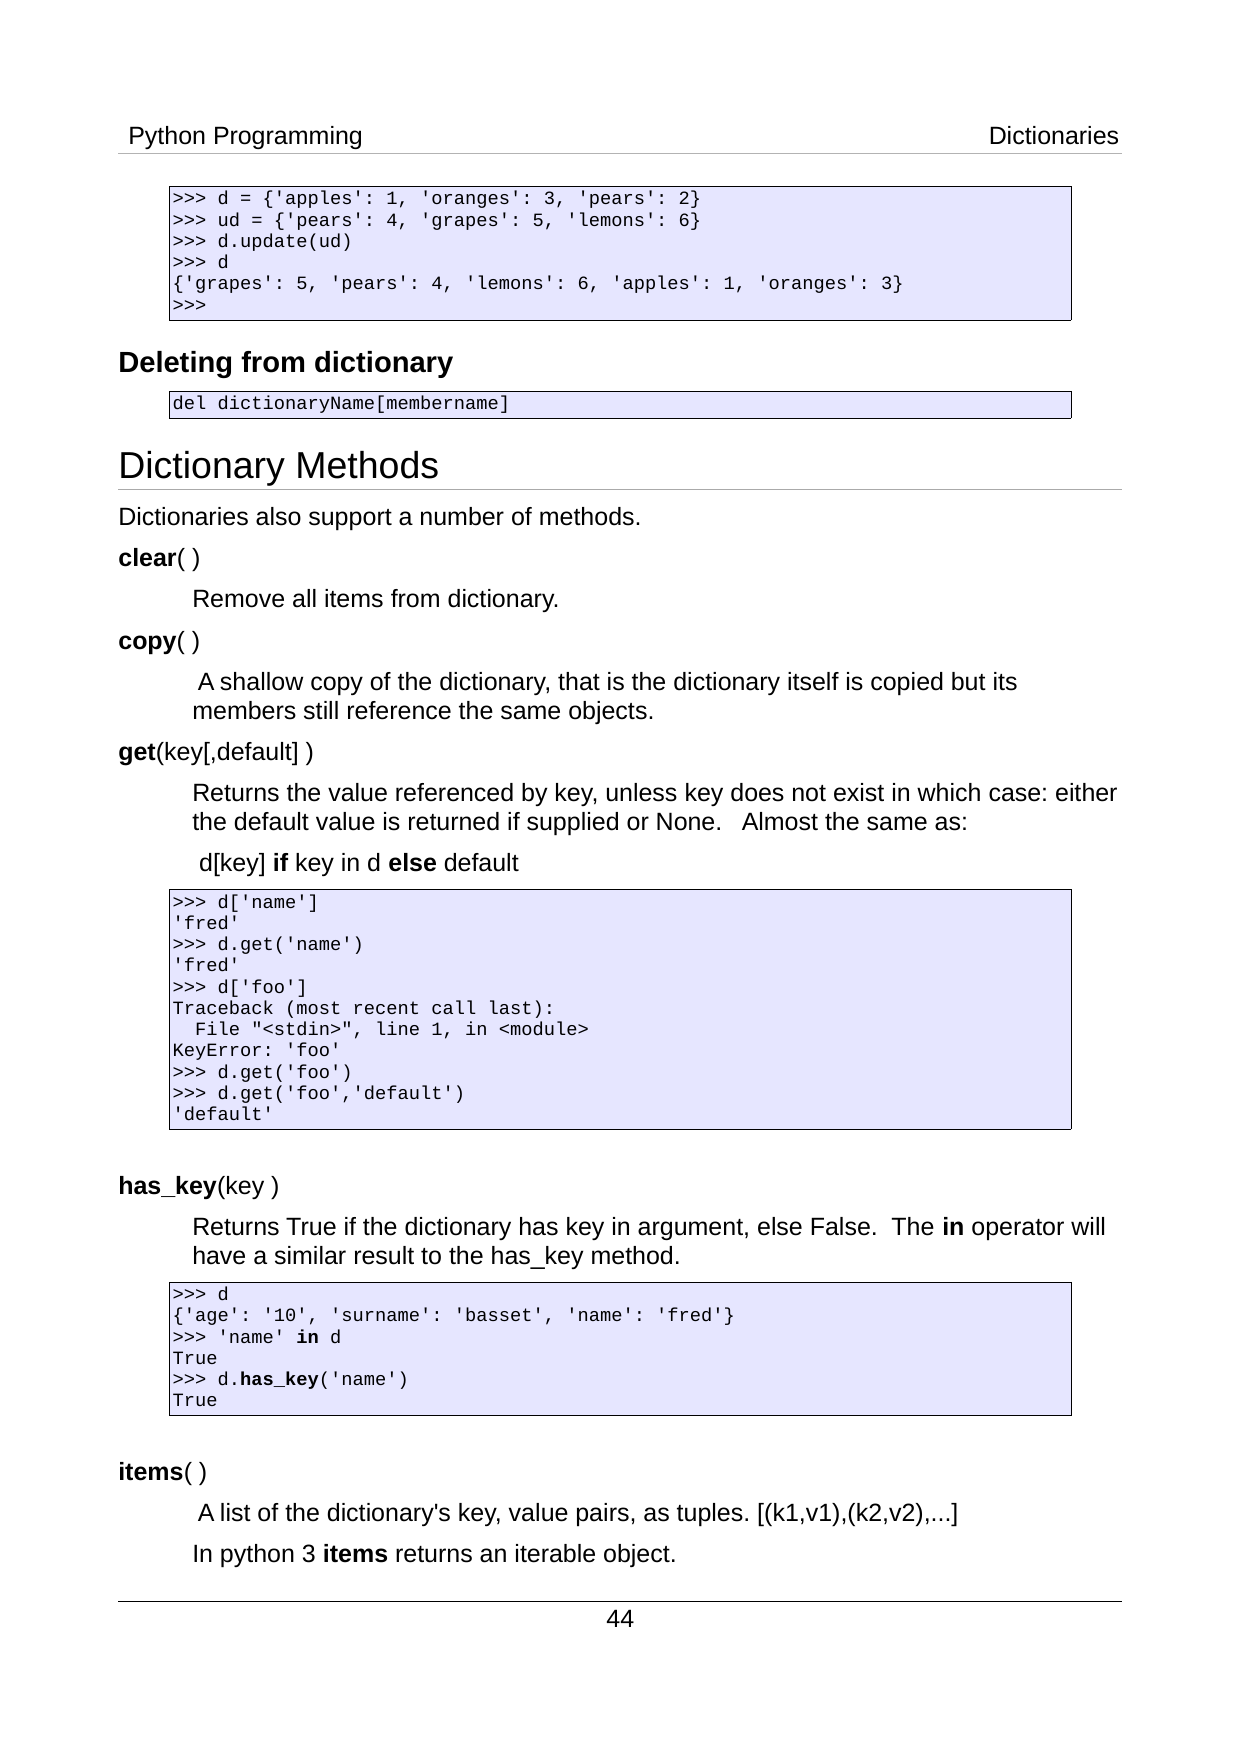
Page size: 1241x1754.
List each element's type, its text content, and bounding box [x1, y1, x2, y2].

text KeyError: 'foo' [170, 1038, 1071, 1059]
text >>> d.has_key('name') [170, 1367, 1071, 1388]
text True [170, 1346, 1071, 1367]
text copy( ) [118, 626, 1122, 654]
text >>> d.get('name') [170, 932, 1071, 953]
text Returns the value referenced by key, unless key does not exist in which case: either the default value is returned if supplied or None. Almost the same as: [192, 778, 1122, 836]
text >>> ud = {'pears': 4, 'grapes': 5, 'lemons': 6} [170, 207, 1071, 228]
text Dictionaries also support a number of methods. [118, 502, 1122, 531]
text {'age': '10', 'surname': 'basset', 'name': 'fred'} [170, 1303, 1071, 1324]
text clear( ) [118, 543, 1122, 572]
text In python 3 items returns an iterable object. [192, 1539, 1122, 1568]
text d[key] if key in d else default [192, 848, 1122, 877]
text get(key[,default] ) [118, 737, 1122, 766]
text A list of the dictionary's key, value pairs, as tuples. [(k1,v1),(k2,v2),...] [192, 1498, 1122, 1527]
text 'fred' [170, 953, 1071, 974]
text >>> d [170, 1283, 1071, 1303]
subtitle Dictionary Methods [118, 443, 1122, 489]
text >>> 'name' in d [170, 1324, 1071, 1346]
text File "<stdin>", line 1, in <module> [170, 1017, 1071, 1038]
text A shallow copy of the dictionary, that is the dictionary itself is copied but its members still reference the same objects. [192, 667, 1122, 724]
text >>> d.get('foo','default') [170, 1081, 1071, 1102]
text True [170, 1388, 1071, 1415]
text items( ) [118, 1457, 1122, 1486]
text Returns True if the dictionary has key in argument, else False. The in operator will have a similar result to the has_key method. [192, 1212, 1122, 1269]
text >>> d = {'apples': 1, 'oranges': 3, 'pears': 2} [170, 187, 1071, 207]
text >>> [170, 292, 1071, 320]
text Traceback (most recent call last): [170, 996, 1071, 1017]
subtitle Deleting from dictionary [118, 345, 1122, 378]
text Remove all items from dictionary. [192, 584, 1122, 613]
text >>> d.update(ud) [170, 228, 1071, 250]
text 'default' [170, 1102, 1071, 1129]
text >>> d['name'] [170, 890, 1071, 911]
text del dictionaryName[membername] [170, 392, 1071, 418]
text >>> d [170, 250, 1071, 271]
text has_key(key ) [118, 1171, 1122, 1199]
text 'fred' [170, 911, 1071, 932]
text >>> d['foo'] [170, 974, 1071, 996]
text >>> d.get('foo') [170, 1059, 1071, 1081]
text {'grapes': 5, 'pears': 4, 'lemons': 6, 'apples': 1, 'oranges': 3} [170, 271, 1071, 292]
